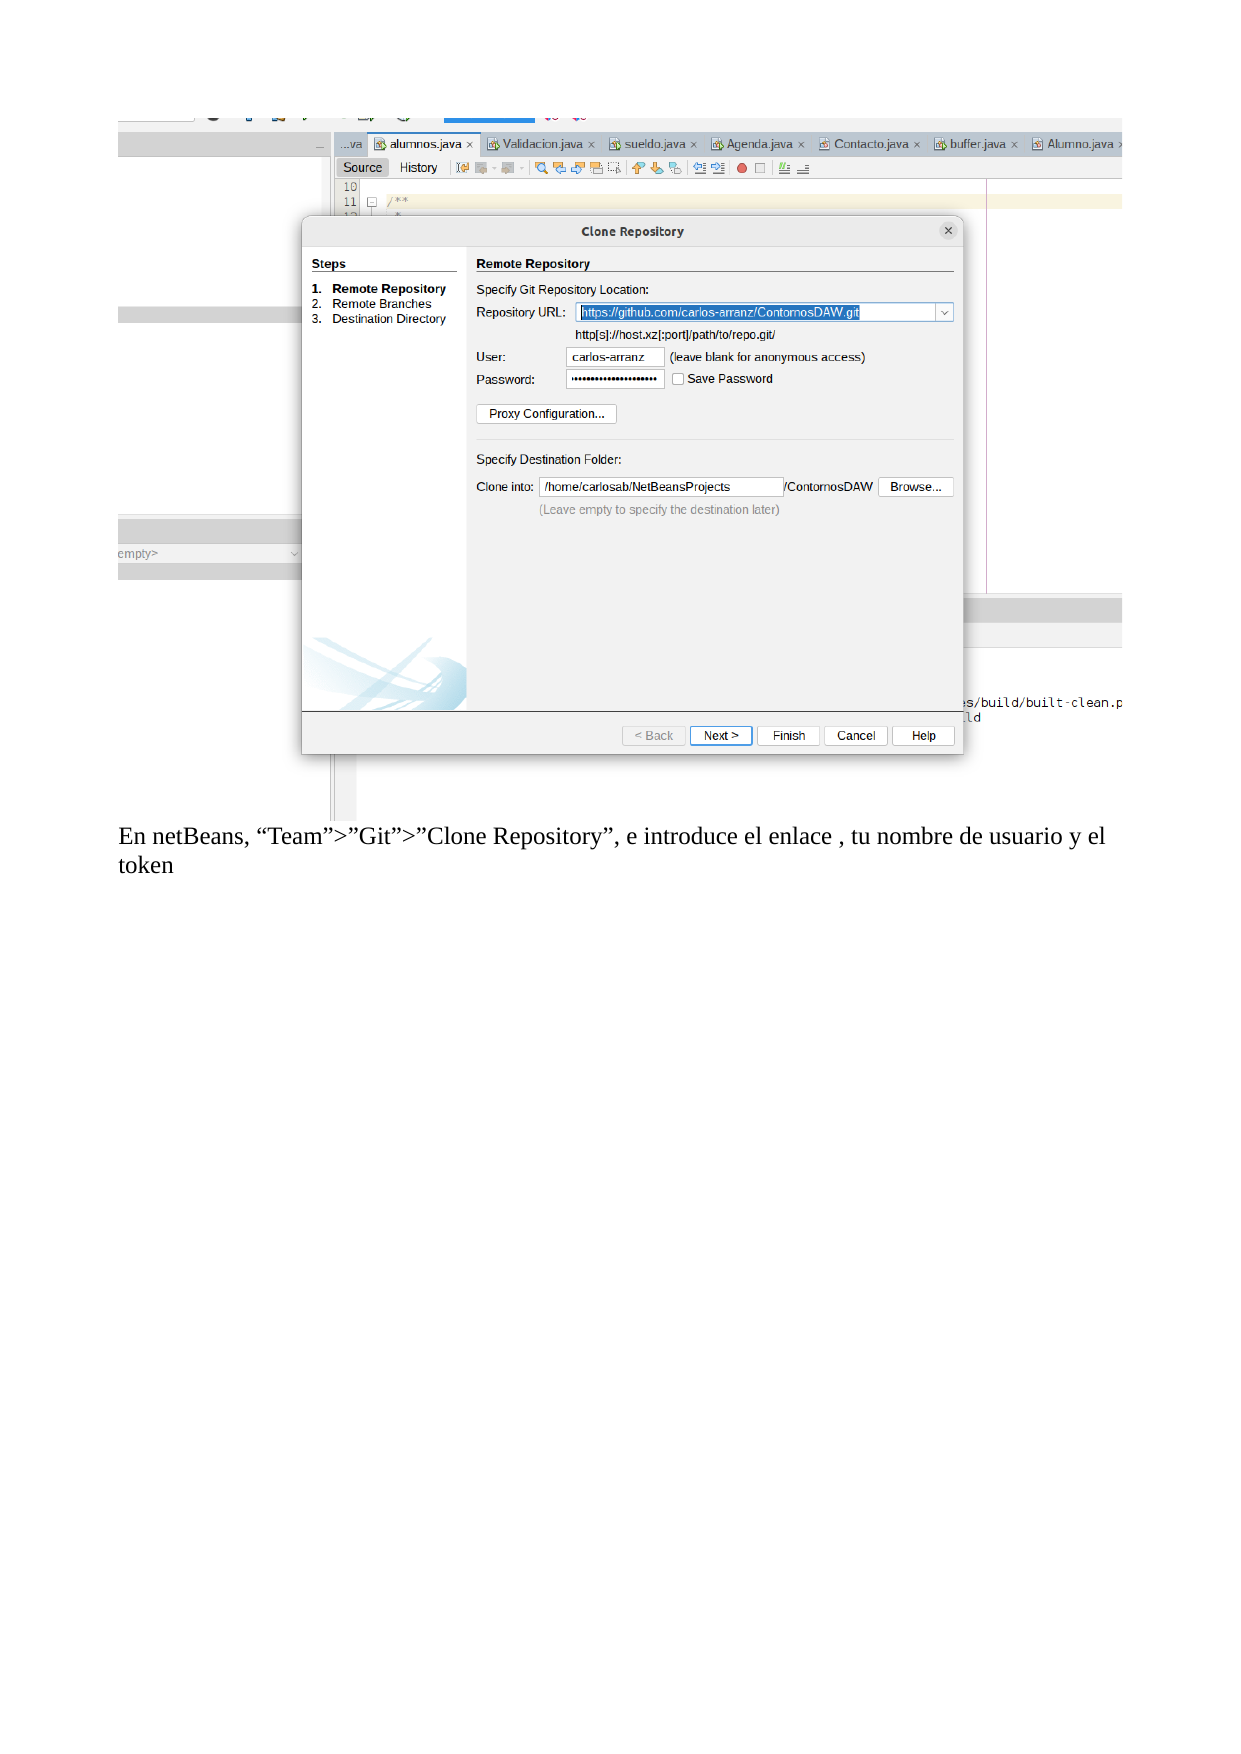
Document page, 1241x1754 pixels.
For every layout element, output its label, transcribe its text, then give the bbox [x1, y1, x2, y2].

text En netBeans, “Team”>”Git”>”Clone Repository”, e introduce el enlace , tu nombre de usuario y el token [118, 821, 1122, 878]
picture [118, 118, 1123, 821]
